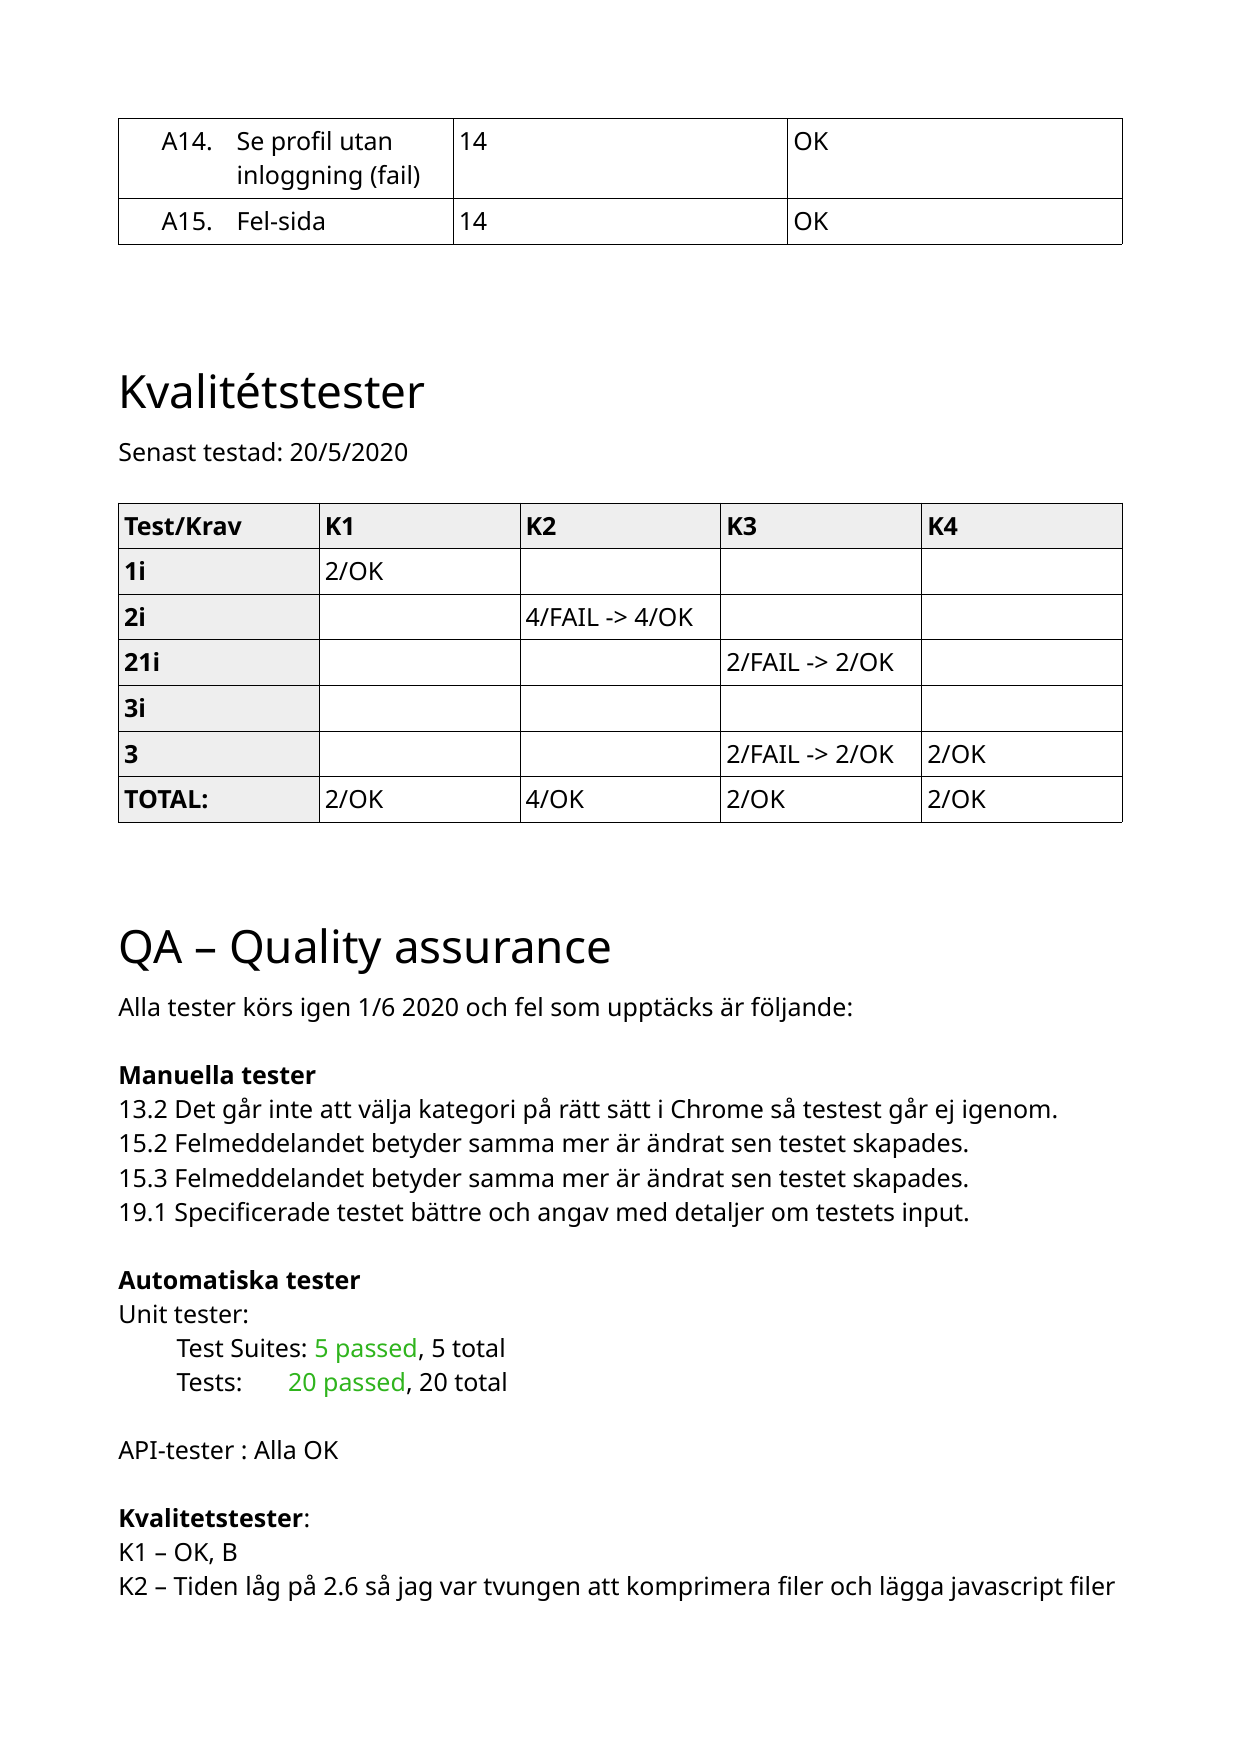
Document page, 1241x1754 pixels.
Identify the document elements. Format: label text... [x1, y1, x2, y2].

table_cell 2/OK [922, 777, 1122, 822]
table_cell [521, 549, 720, 594]
table_cell 4/FAIL -> 4/OK [521, 595, 720, 639]
text K2 – Tiden låg på 2.6 så jag var tvungen att komprimera filer och lägga javascript filer [118, 1569, 1122, 1603]
table_cell 3 [119, 732, 319, 776]
text API-tester : Alla OK [118, 1433, 1122, 1467]
table_cell [922, 549, 1122, 594]
table_header Test/Krav [119, 504, 319, 548]
table_cell TOTAL: [119, 777, 319, 822]
table_cell 2/FAIL -> 2/OK [721, 732, 921, 776]
table_cell [320, 640, 520, 685]
table_cell Fel-sida [119, 199, 453, 243]
table_cell 2/OK [922, 732, 1122, 776]
table_cell 1i [119, 549, 319, 594]
table_cell [922, 595, 1122, 639]
table_cell [922, 686, 1122, 731]
table_cell OK [788, 199, 1122, 243]
table_cell [721, 595, 921, 639]
table_cell [521, 732, 720, 776]
table_cell OK [788, 119, 1122, 198]
text Tests: 20 passed, 20 total [118, 1364, 1122, 1399]
table_header K4 [922, 504, 1122, 548]
text 15.2 Felmeddelandet betyder samma mer är ändrat sen testet skapades. [118, 1126, 1122, 1160]
text 19.1 Specificerade testet bättre och angav med detaljer om testets input. [118, 1194, 1122, 1228]
table_cell 2i [119, 595, 319, 639]
table_header K1 [320, 504, 520, 548]
text K1 – OK, B [118, 1535, 1122, 1569]
table_cell 21i [119, 640, 319, 685]
text Automatiska tester [118, 1262, 1122, 1296]
table_header K2 [521, 504, 720, 548]
table_cell [320, 595, 520, 639]
text Alla tester körs igen 1/6 2020 och fel som upptäcks är följande: [118, 990, 1122, 1024]
table_cell 2/OK [721, 777, 921, 822]
table_cell Se profil utan inloggning (fail) [119, 119, 453, 198]
table_cell [721, 549, 921, 594]
table_cell [922, 640, 1122, 685]
text 15.3 Felmeddelandet betyder samma mer är ändrat sen testet skapades. [118, 1160, 1122, 1194]
table_header K3 [721, 504, 921, 548]
table_cell 3i [119, 686, 319, 731]
text Manuella tester [118, 1058, 1122, 1092]
text Kvalitetstester: [118, 1501, 1122, 1535]
table_cell 14 [454, 199, 787, 243]
table_cell 4/OK [521, 777, 720, 822]
text Unit tester: [118, 1296, 1122, 1331]
table_cell 2/OK [320, 549, 520, 594]
text Test Suites: 5 passed, 5 total [118, 1331, 1122, 1364]
subtitle Kvalitétstester [118, 359, 1122, 422]
table_cell [521, 686, 720, 731]
table_cell [521, 640, 720, 685]
table_cell [320, 732, 520, 776]
text 13.2 Det går inte att välja kategori på rätt sätt i Chrome så testest går ej igenom. [118, 1092, 1122, 1126]
table_cell 14 [454, 119, 787, 198]
text Senast testad: 20/5/2020 [118, 434, 1122, 468]
table_cell 2/FAIL -> 2/OK [721, 640, 921, 685]
table_cell [320, 686, 520, 731]
table_cell [721, 686, 921, 731]
table_cell 2/OK [320, 777, 520, 822]
subtitle QA – Quality assurance [118, 915, 1122, 977]
